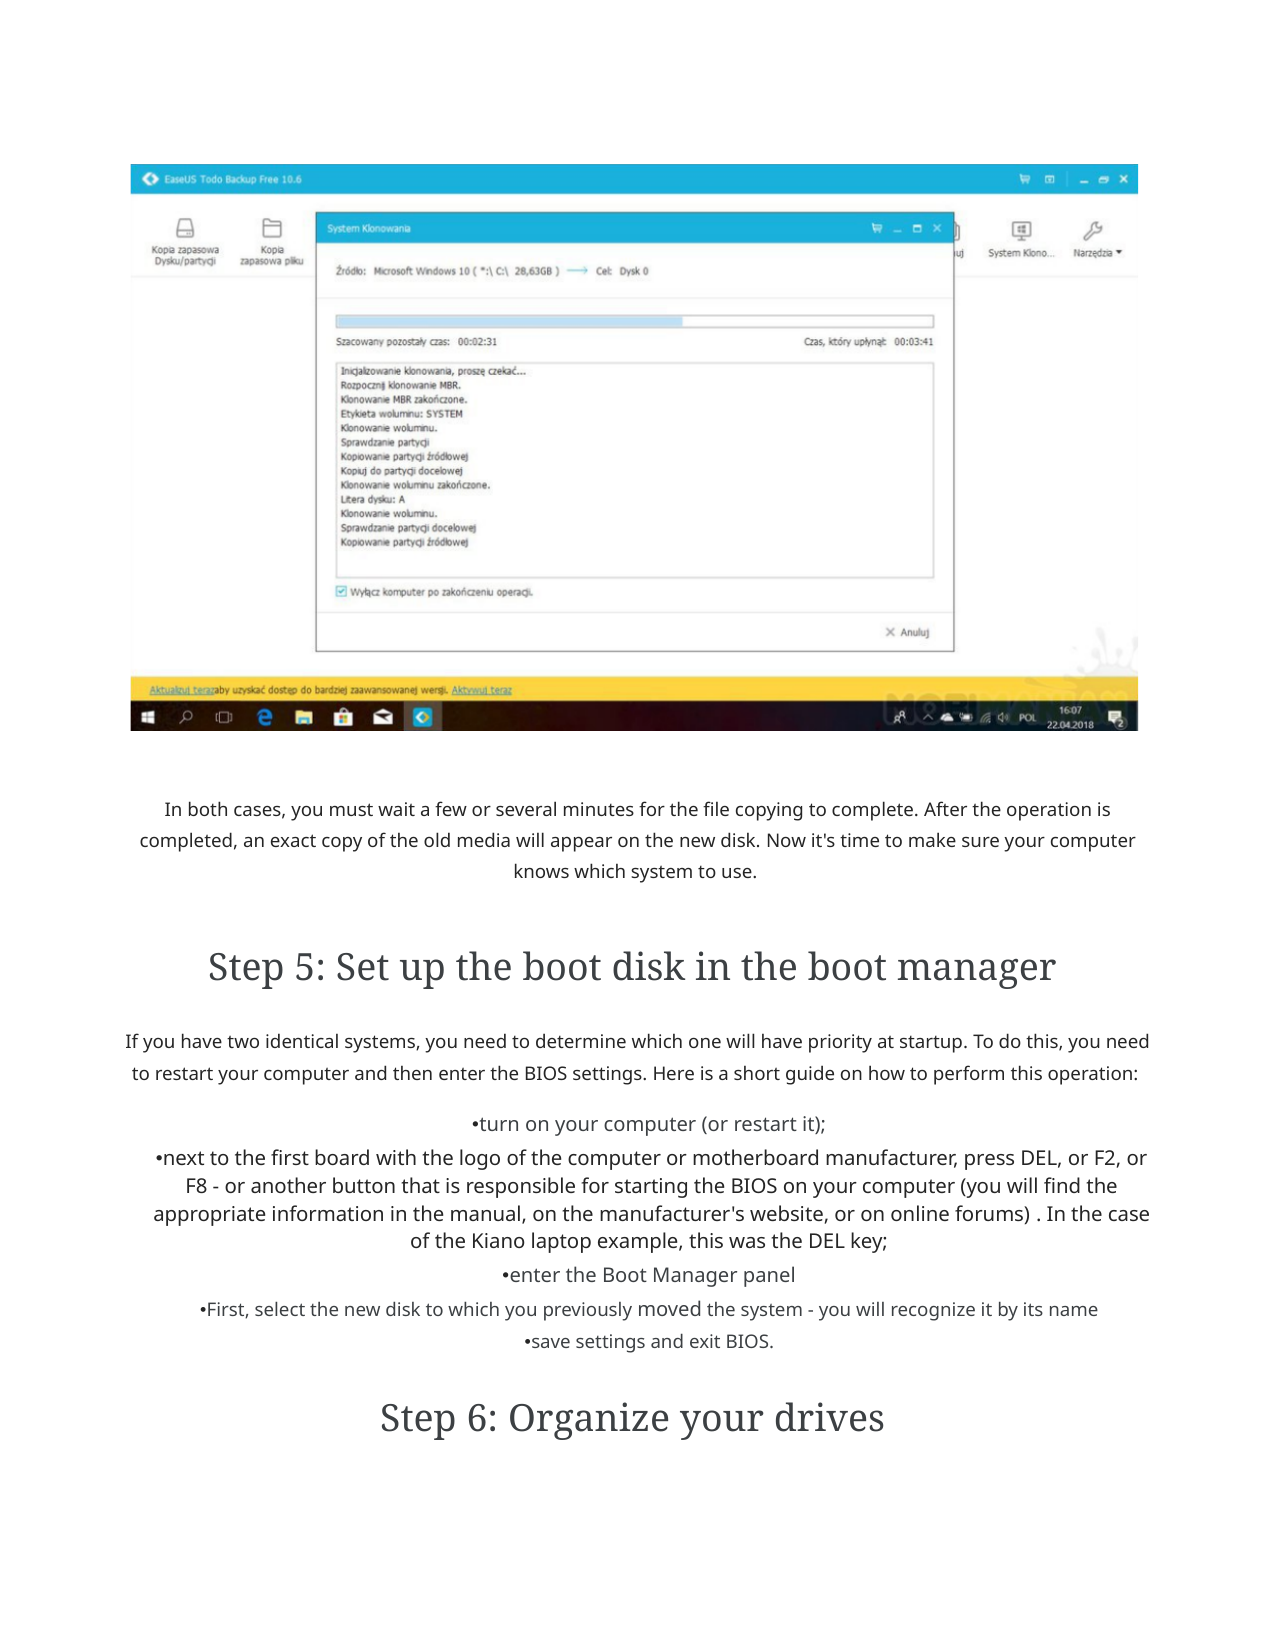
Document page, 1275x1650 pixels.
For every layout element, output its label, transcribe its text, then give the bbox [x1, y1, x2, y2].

list next to the first board with the logo of the computer or motherboard manufacturer, press DEL, or F2, or F8 - or another button that is responsible for starting the BIOS on your computer (you will find the appropriate information in the manual, on the manufacturer's website, or on online forums) . In the case of the Kiano laptop example, this was the DEL key; [146, 1144, 1157, 1255]
text Step 6: Organize your drives [118, 1392, 1157, 1443]
text If you have two identical systems, you need to determine which one will have priority at startup. To do this, you need to restart your computer and then enter the BIOS settings. Here is a short guide on how to perform this operation: [118, 1023, 1157, 1085]
list save settings and exit BIOS. [146, 1329, 1157, 1354]
list turn on your computer (or restart it); [146, 1110, 1157, 1138]
list First, select the new disk to which you previously moved the system - you will recognize it by its name [146, 1295, 1157, 1322]
text Step 5: Set up the boot disk in the boot manager [118, 941, 1157, 992]
list enter the Boot Manager panel [146, 1261, 1157, 1289]
text In both cases, you must wait a few or several minutes for the file copying to complete. After the operation is completed, an exact copy of the old media will appear on the new disk. Now it's time to make sure your computer knows which system to use. [118, 791, 1157, 884]
picture [130, 164, 1139, 731]
